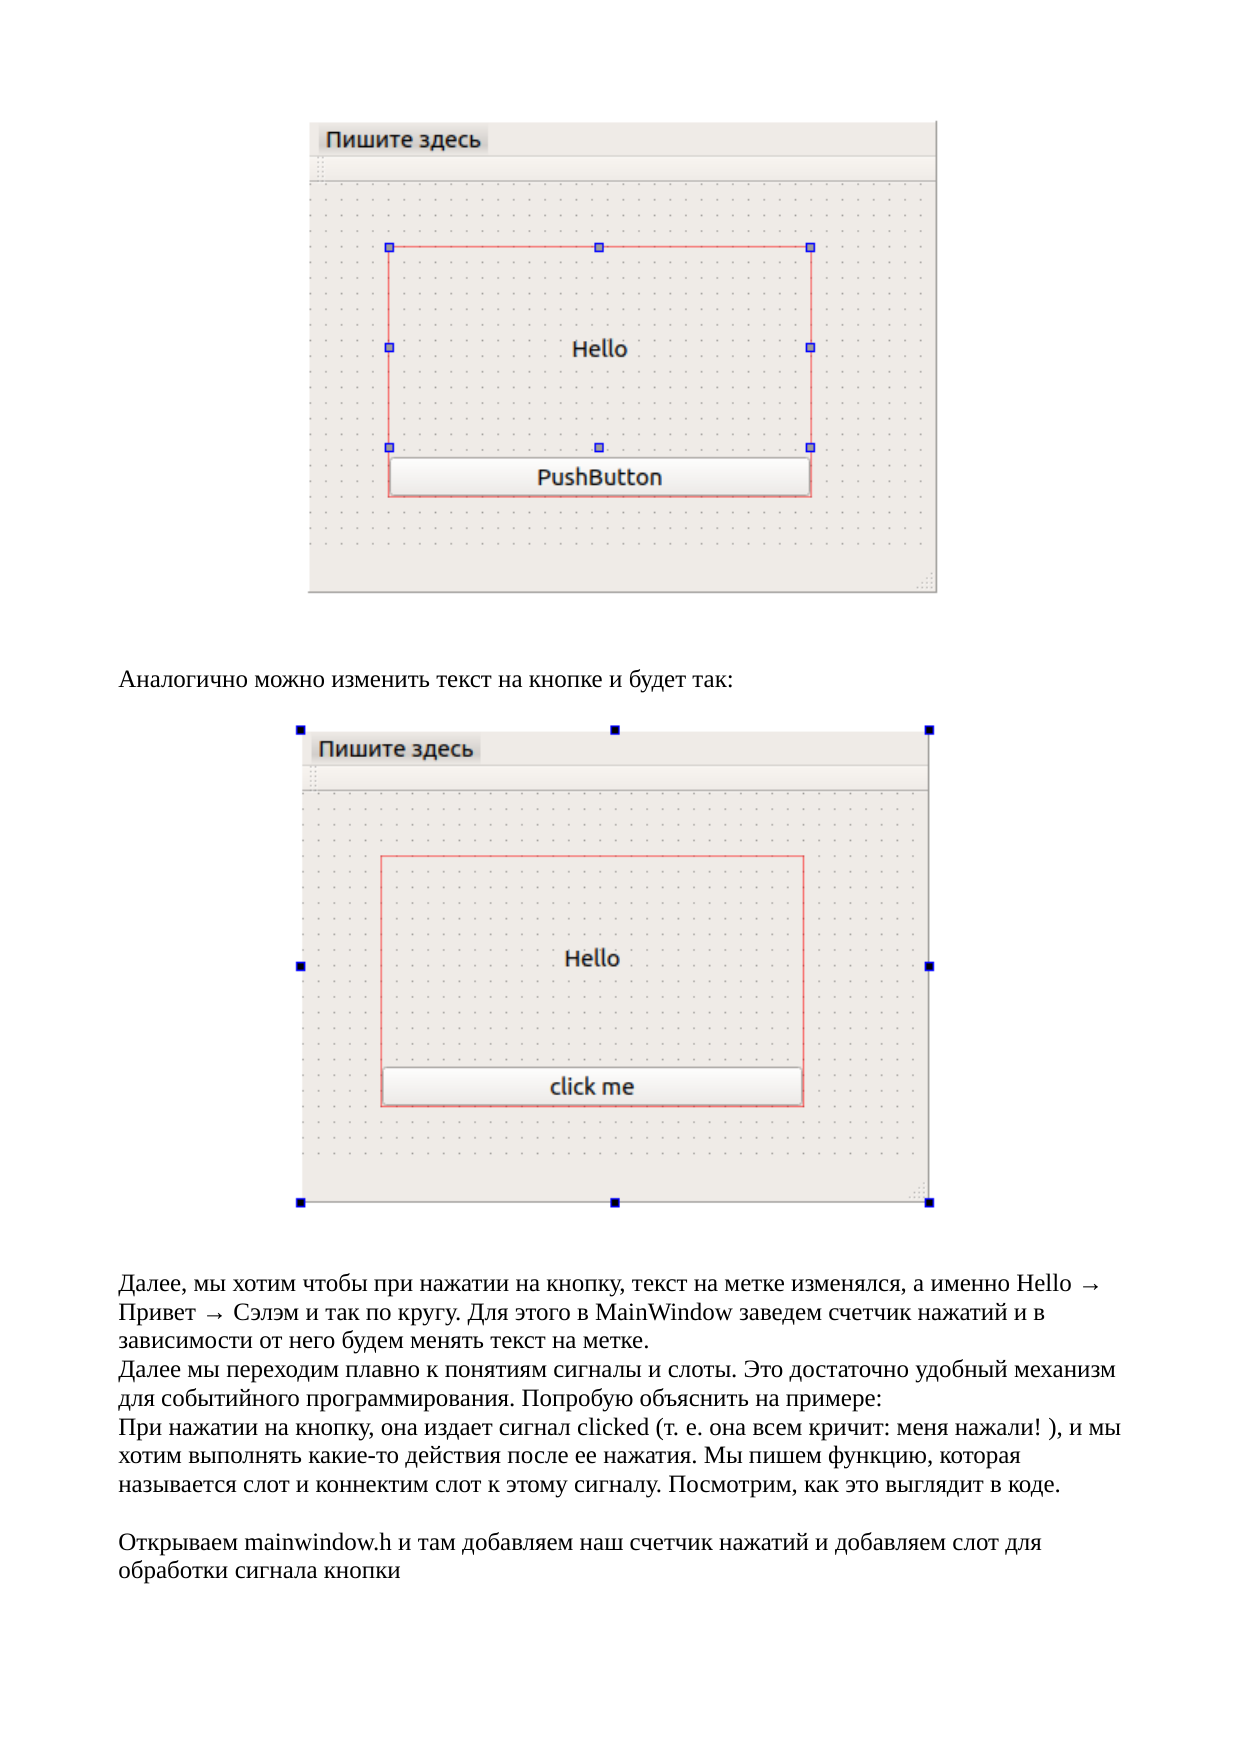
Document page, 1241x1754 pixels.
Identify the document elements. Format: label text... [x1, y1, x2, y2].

text Открываем mainwindow.h и там добавляем наш счетчик нажатий и добавляем слот для обработки сигнала кнопки [118, 1527, 1122, 1584]
text Аналогично можно изменить текст на кнопке и будет так: [118, 664, 1122, 693]
text Далее, мы хотим чтобы при нажатии на кнопку, текст на метке изменялся, а именно Hello → Привет → Сэлэм и так по кругу. Для этого в MainWindow заведем счетчик нажатий и в зависимости от него будем менять текст на метке. [118, 1268, 1122, 1354]
picture [290, 721, 950, 1214]
picture [302, 118, 939, 598]
text При нажатии на кнопку, она издает сигнал clicked (т. е. она всем кричит: меня нажали! ), и мы хотим выполнять какие-то действия после ее нажатия. Мы пишем функцию, которая называется слот и коннектим слот к этому сигналу. Посмотрим, как это выглядит в коде. [118, 1412, 1122, 1498]
text Далее мы переходим плавно к понятиям сигналы и слоты. Это достаточно удобный механизм для событийного программирования. Попробую объяснить на примере: [118, 1354, 1122, 1412]
